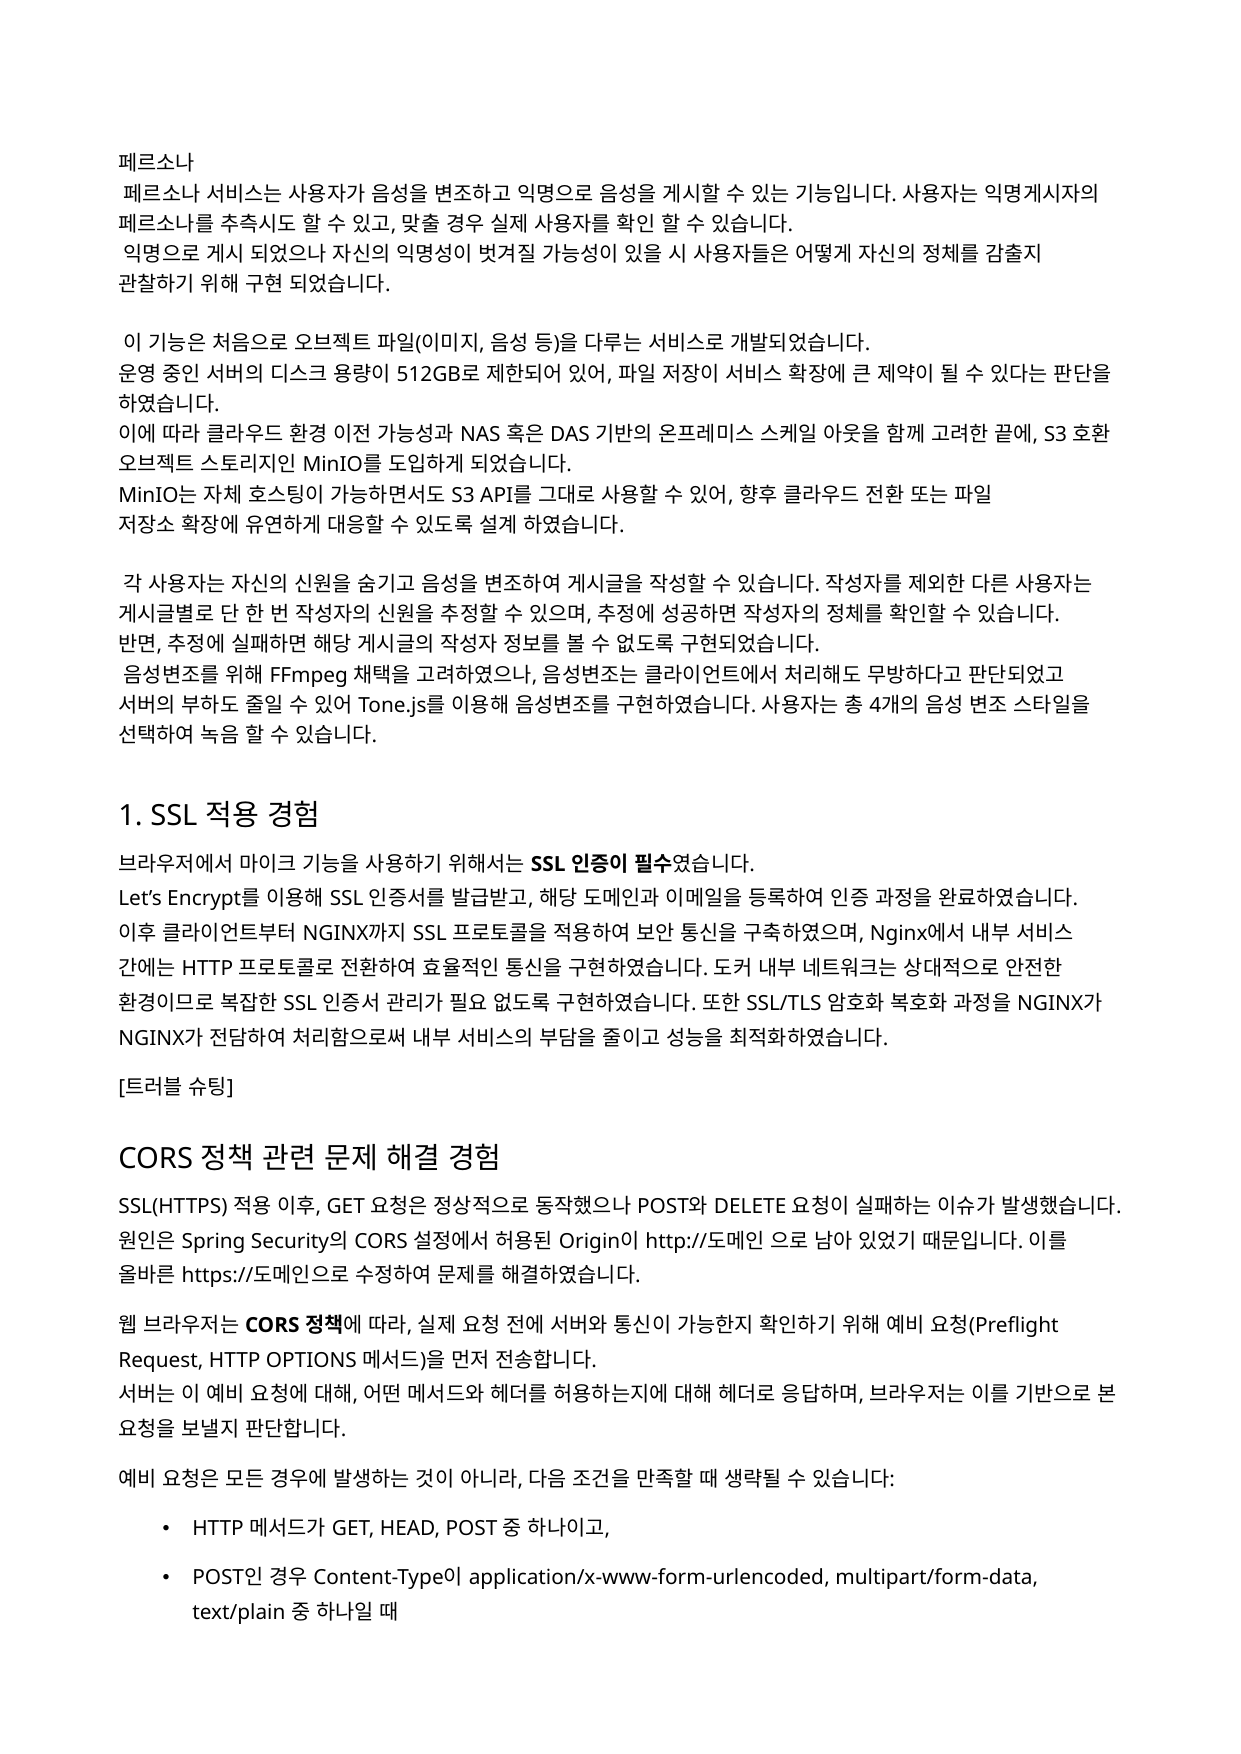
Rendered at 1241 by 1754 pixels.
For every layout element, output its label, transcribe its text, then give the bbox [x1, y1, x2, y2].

text [트러블 슈팅] [118, 1070, 1122, 1101]
subtitle CORS 정책 관련 문제 해결 경험 [118, 1134, 1122, 1177]
text 페르소나 서비스는 사용자가 음성을 변조하고 익명으로 음성을 게시할 수 있는 기능입니다. 사용자는 익명게시자의 페르소나를 추측시도 할 수 있고, 맞출 경우 실제 사용자를 확인 할 수 있습니다. [118, 177, 1122, 237]
text 페르소나 [118, 147, 1122, 177]
text 이 기능은 처음으로 오브젝트 파일(이미지, 음성 등)을 다루는 서비스로 개발되었습니다. 운영 중인 서버의 디스크 용량이 512GB로 제한되어 있어, 파일 저장이 서비스 확장에 큰 제약이 될 수 있다는 판단을 하였습니다. [118, 326, 1122, 417]
text 이에 따라 클라우드 환경 이전 가능성과 NAS 혹은 DAS 기반의 온프레미스 스케일 아웃을 함께 고려한 끝에, S3 호환 오브젝트 스토리지인 MinIO를 도입하게 되었습니다. MinIO는 자체 호스팅이 가능하면서도 S3 API를 그대로 사용할 수 있어, 향후 클라우드 전환 또는 파일 [118, 417, 1122, 508]
text SSL(HTTPS) 적용 이후, GET 요청은 정상적으로 동작했으나 POST와 DELETE 요청이 실패하는 이슈가 발생했습니다. 원인은 Spring Security의 CORS 설정에서 허용된 Origin이 http://도메인 으로 남아 있었기 때문입니다. 이를 올바른 https://도메인으로 수정하여 문제를 해결하였습니다. [118, 1189, 1122, 1289]
text 익명으로 게시 되었으나 자신의 익명성이 벗겨질 가능성이 있을 시 사용자들은 어떻게 자신의 정체를 감출지 관찰하기 위해 구현 되었습니다. [118, 237, 1122, 298]
subtitle 1. SSL 적용 경험 [118, 792, 1122, 834]
text 저장소 확장에 유연하게 대응할 수 있도록 설계 하였습니다. [118, 508, 1122, 539]
list POST인 경우 Content-Type이 application/x-www-form-urlencoded, multipart/form-data, text/plain 중 하나일 때 [162, 1561, 1122, 1626]
text 각 사용자는 자신의 신원을 숨기고 음성을 변조하여 게시글을 작성할 수 있습니다. 작성자를 제외한 다른 사용자는 게시글별로 단 한 번 작성자의 신원을 추정할 수 있으며, 추정에 성공하면 작성자의 정체를 확인할 수 있습니다. 반면, 추정에 실패하면 해당 게시글의 작성자 정보를 볼 수 없도록 구현되었습니다. [118, 567, 1122, 658]
text 브라우저에서 마이크 기능을 사용하기 위해서는 SSL 인증이 필수였습니다. Let’s Encrypt를 이용해 SSL 인증서를 발급받고, 해당 도메인과 이메일을 등록하여 인증 과정을 완료하였습니다. 이후 클라이언트부터 NGINX까지 SSL 프로토콜을 적용하여 보안 통신을 구축하였으며, Nginx에서 내부 서비스 간에는 HTTP 프로토콜로 전환하여 효율적인 통신을 구현하였습니다. 도커 내부 네트워크는 상대적으로 안전한 환경이므로 복잡한 SSL 인증서 관리가 필요 없도록 구현하였습니다. 또한 SSL/TLS 암호화 복호화 과정을 NGINX가 NGINX가 전담하여 처리함으로써 내부 서비스의 부담을 줄이고 성능을 최적화하였습니다. [118, 847, 1122, 1051]
text 웹 브라우저는 CORS 정책에 따라, 실제 요청 전에 서버와 통신이 가능한지 확인하기 위해 예비 요청(Preflight Request, HTTP OPTIONS 메서드)을 먼저 전송합니다. 서버는 이 예비 요청에 대해, 어떤 메서드와 헤더를 허용하는지에 대해 헤더로 응답하며, 브라우저는 이를 기반으로 본 요청을 보낼지 판단합니다. [118, 1308, 1122, 1443]
list HTTP 메서드가 GET, HEAD, POST 중 하나이고, [162, 1511, 1122, 1541]
text 예비 요청은 모든 경우에 발생하는 것이 아니라, 다음 조건을 만족할 때 생략될 수 있습니다: [118, 1462, 1122, 1492]
text 음성변조를 위해 FFmpeg 채택을 고려하였으나, 음성변조는 클라이언트에서 처리해도 무방하다고 판단되었고 서버의 부하도 줄일 수 있어 Tone.js를 이용해 음성변조를 구현하였습니다. 사용자는 총 4개의 음성 변조 스타일을 선택하여 녹음 할 수 있습니다. [118, 658, 1122, 749]
